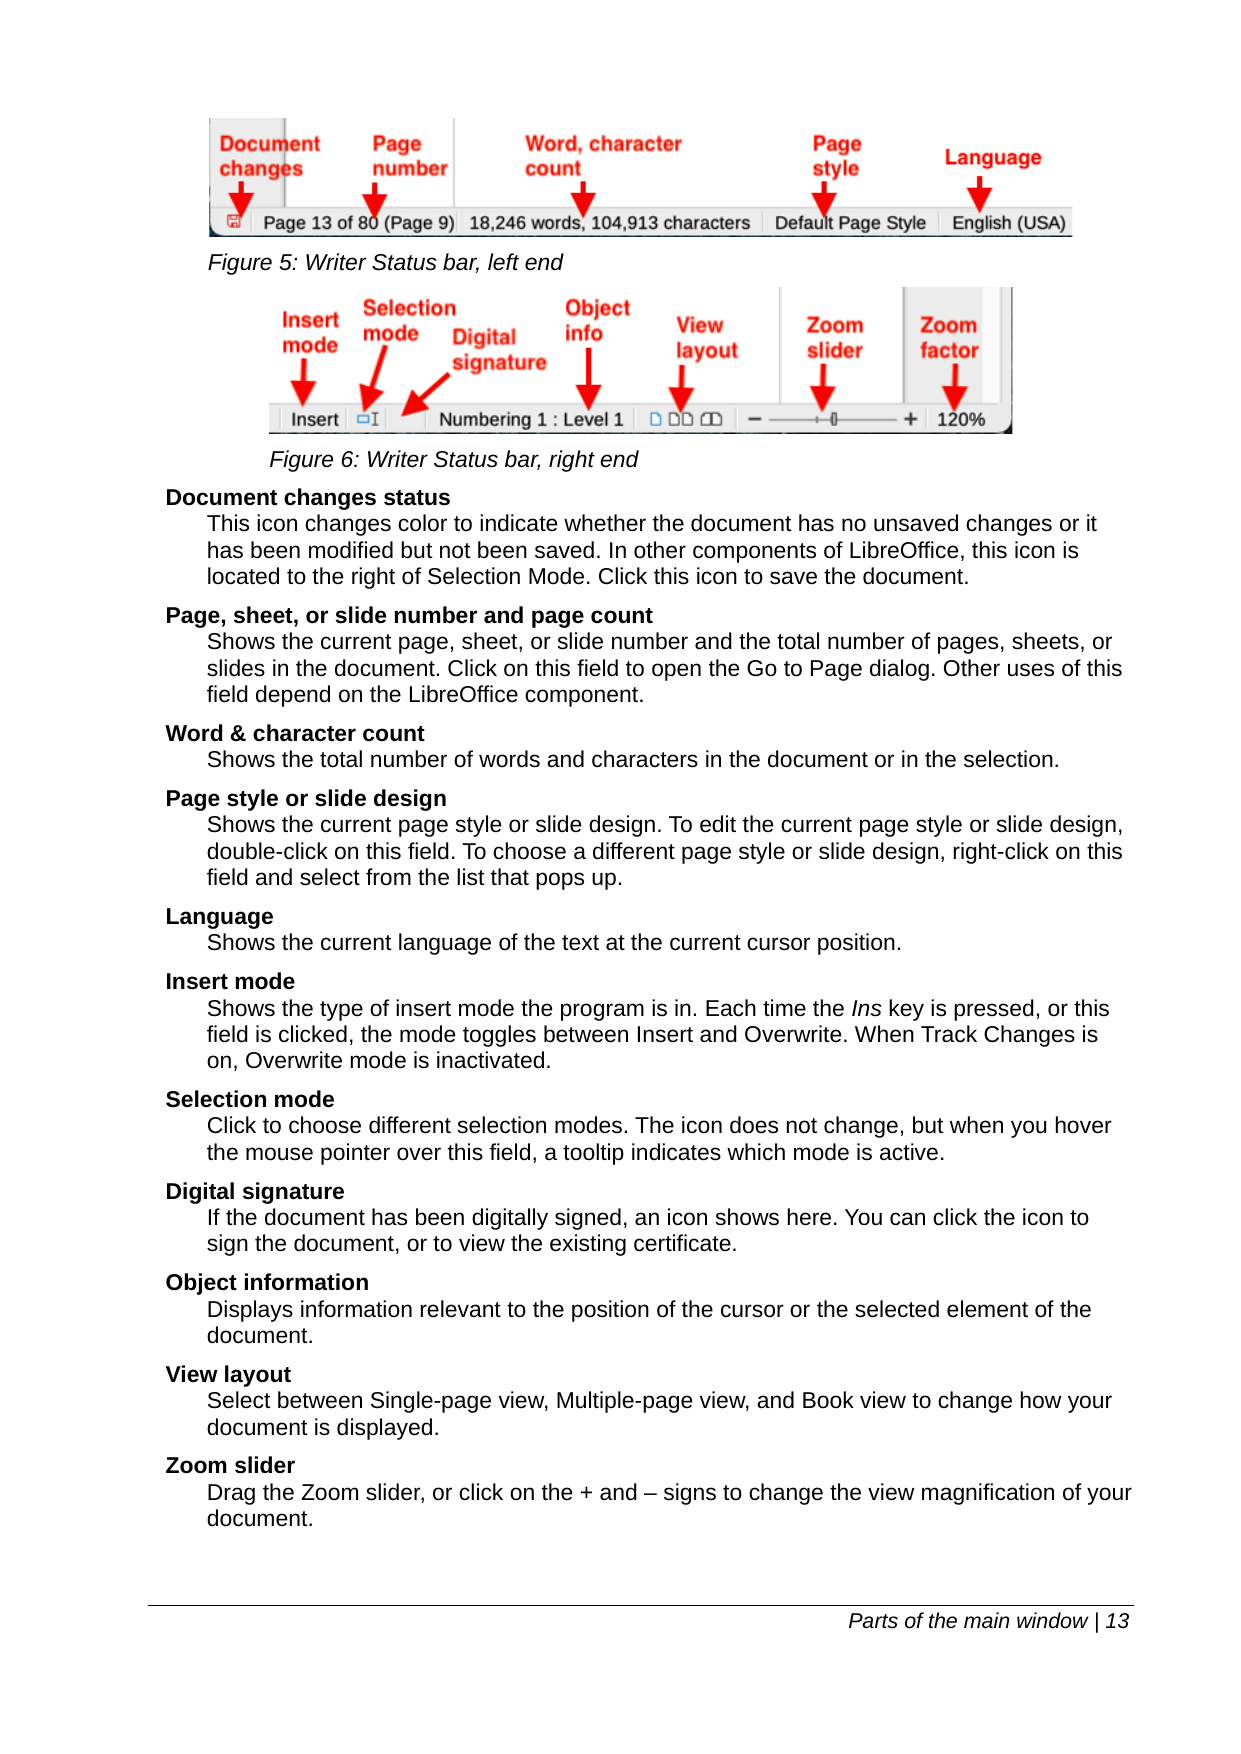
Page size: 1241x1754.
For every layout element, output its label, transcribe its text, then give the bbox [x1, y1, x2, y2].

text Select between Single-page view, Multiple-page view, and Book view to change how your document is displayed. [207, 1387, 1134, 1440]
text Selection mode [165, 1086, 1134, 1112]
text Displays information relevant to the position of the cursor or the selected element of the document. [207, 1296, 1134, 1348]
text View layout [165, 1361, 1134, 1387]
text Document changes status [165, 484, 1134, 510]
text Word & character count [165, 720, 1134, 746]
text Object information [165, 1269, 1134, 1296]
text Click to choose different selection modes. The icon does not change, but when you hover the mouse pointer over this field, a tooltip indicates which mode is active. [207, 1112, 1134, 1165]
text Page style or slide design [165, 785, 1134, 811]
text Shows the type of insert mode the program is in. Each time the Ins key is pressed, or this field is clicked, the mode toggles between Insert and Overwrite. When Track Changes is on, Overwrite mode is inactivated. [207, 994, 1134, 1074]
text Shows the current page style or slide design. To edit the current page style or slide design, double-click on this field. To choose a different page style or slide design, right-click on this field and select from the list that pops up. [207, 811, 1134, 891]
picture [269, 287, 1013, 434]
text If the document has been digitally signed, an icon shows here. You can click the icon to sign the document, or to view the existing certificate. [207, 1204, 1134, 1257]
text Shows the current language of the text at the current cursor position. [207, 929, 1134, 956]
text Drag the Zoom slider, or click on the + and – signs to change the view magnification of your document. [207, 1479, 1134, 1531]
text Figure 5: Writer Status bar, left end [208, 249, 1074, 275]
text Shows the total number of words and characters in the document or in the selection. [207, 746, 1134, 773]
text This icon changes color to indicate whether the document has no unsaved changes or it has been modified but not been saved. In other components of LibreOffice, this icon is located to the right of Selection Mode. Click this icon to save the document. [207, 510, 1134, 589]
picture [209, 118, 1073, 237]
text Figure 6: Writer Status bar, right end [269, 446, 1013, 472]
text Page, sheet, or slide number and page count [165, 602, 1134, 628]
text Language [165, 903, 1134, 929]
text Digital signature [165, 1178, 1134, 1204]
text Insert mode [165, 968, 1134, 994]
text Shows the current page, sheet, or slide number and the total number of pages, sheets, or slides in the document. Click on this field to open the Go to Page dialog. Other uses of this field depend on the LibreOffice component. [207, 628, 1134, 707]
text Zoom slider [165, 1452, 1134, 1479]
